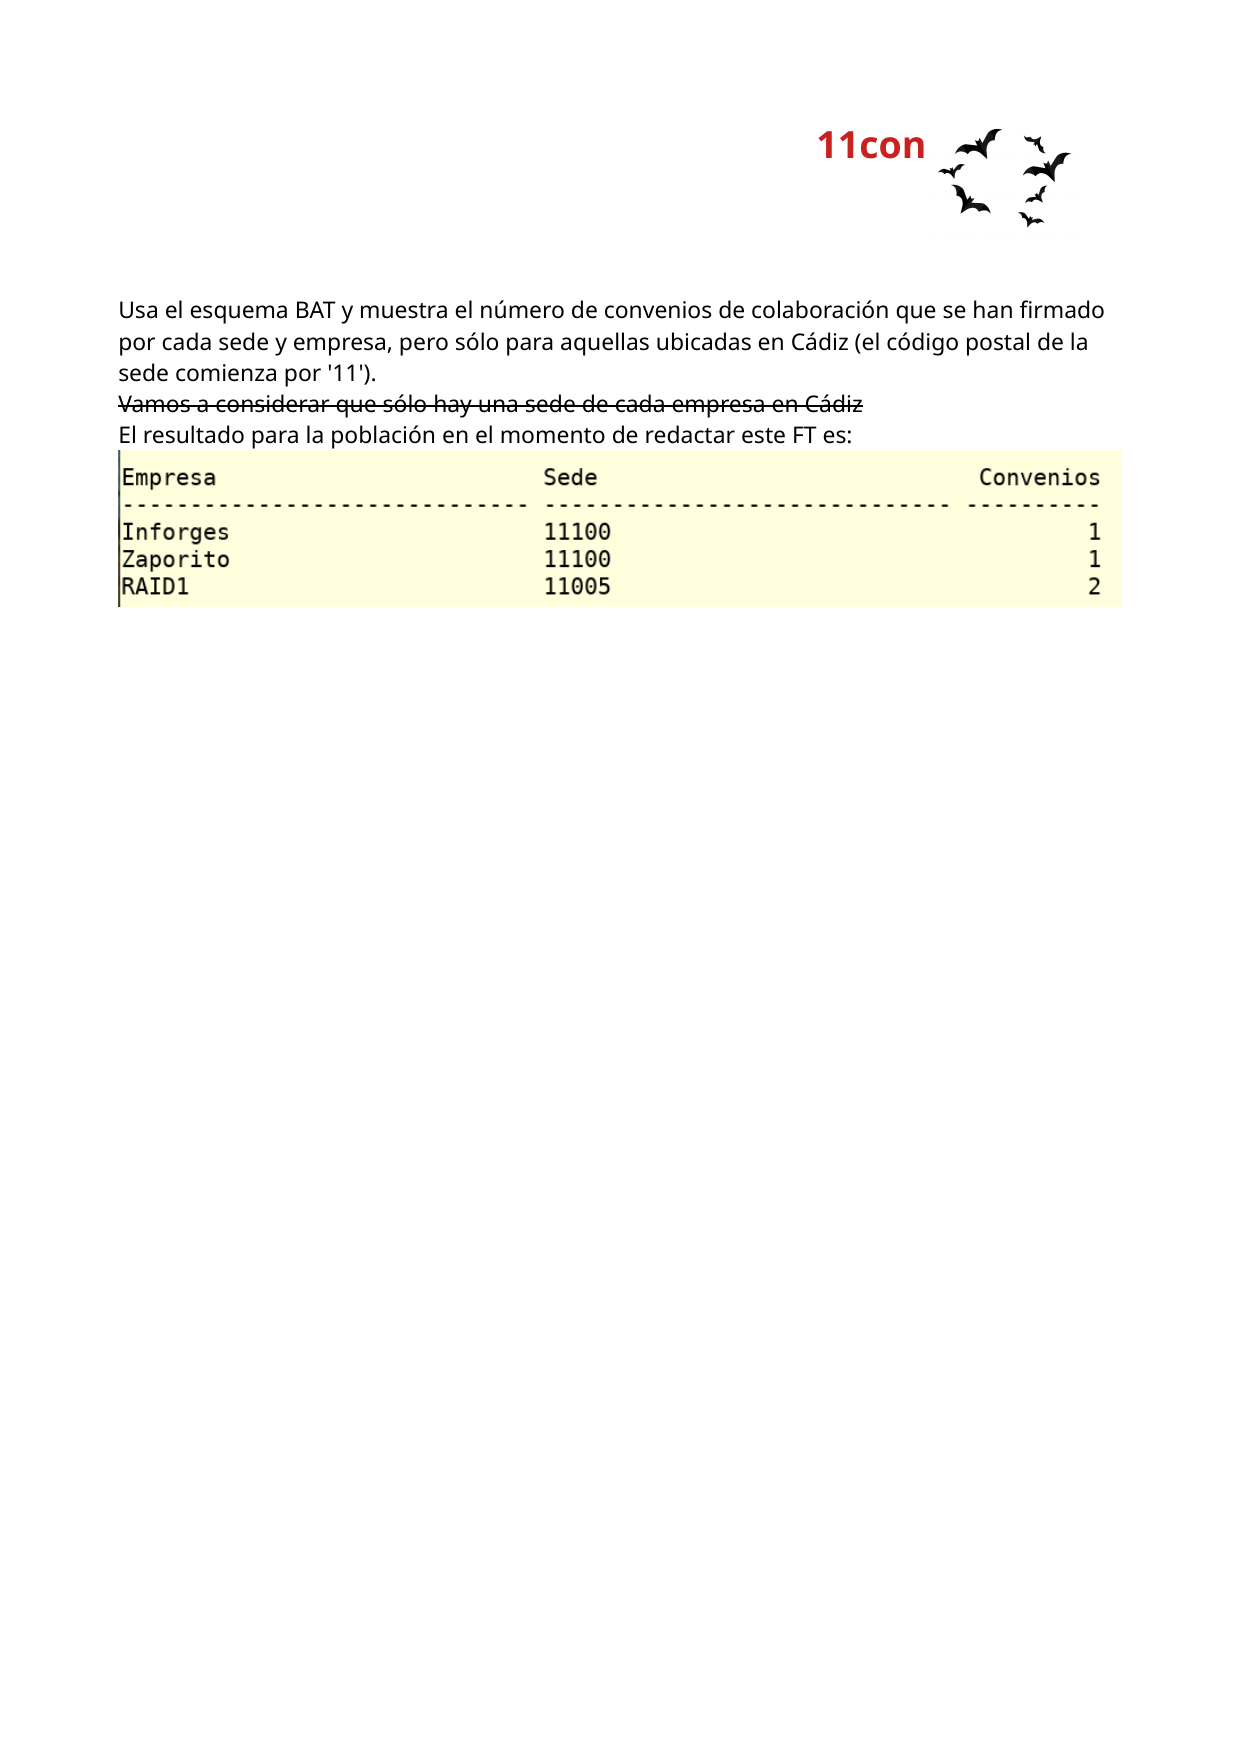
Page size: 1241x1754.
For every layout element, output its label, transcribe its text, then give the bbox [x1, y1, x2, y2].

text 11con [118, 118, 1122, 169]
picture [118, 450, 1123, 607]
text El resultado para la población en el momento de redactar este FT es: [118, 419, 1122, 450]
text Vamos a considerar que sólo hay una sede de cada empresa en Cádiz [118, 388, 1122, 419]
text Usa el esquema BAT y muestra el número de convenios de colaboración que se han firmado por cada sede y empresa, pero sólo para aquellas ubicadas en Cádiz (el código postal de la sede comienza por '11'). [118, 294, 1122, 388]
picture [926, 119, 1084, 239]
